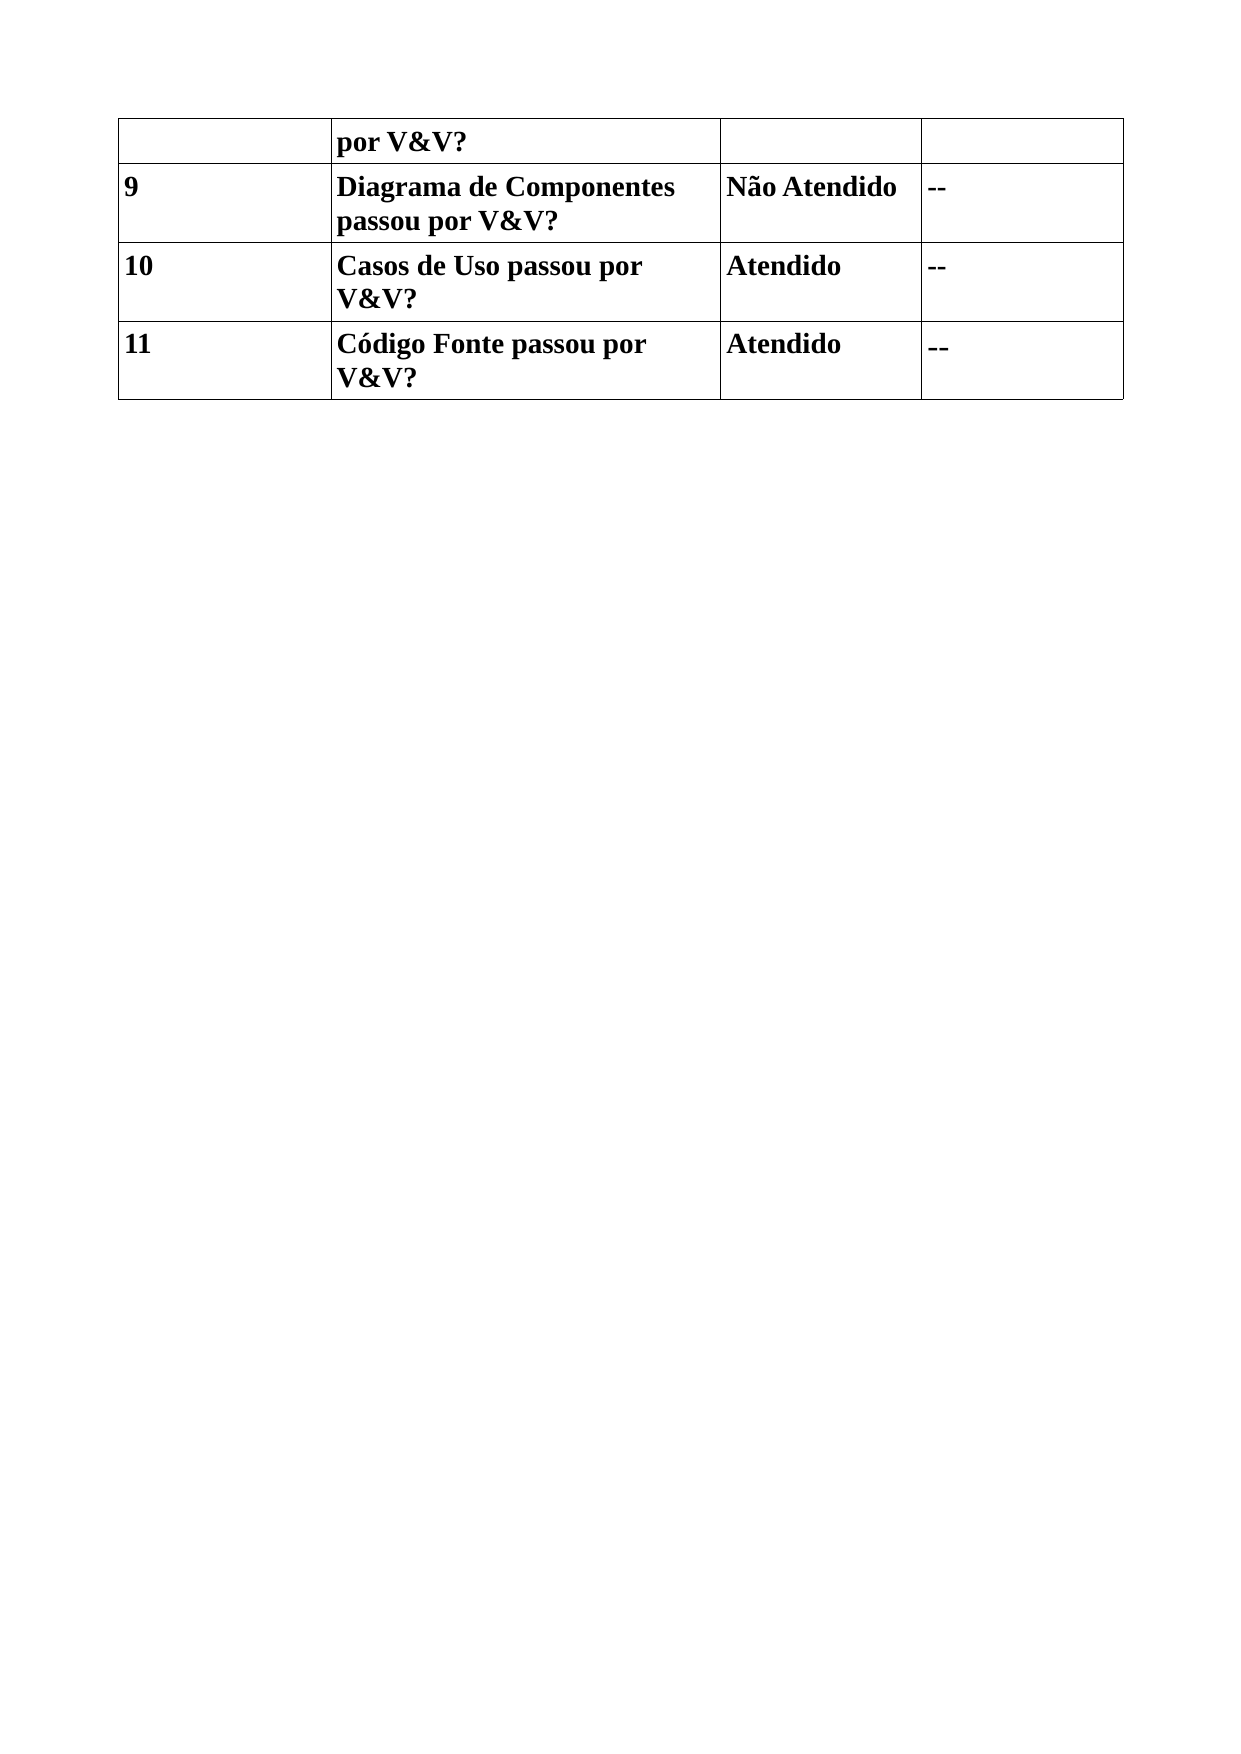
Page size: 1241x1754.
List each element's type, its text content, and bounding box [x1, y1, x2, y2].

table_cell [119, 119, 331, 163]
table_cell Não Atendido [721, 164, 921, 242]
table_cell Código Fonte passou por V&V? [332, 322, 720, 399]
table_cell 10 [119, 243, 331, 321]
table_cell Atendido [721, 243, 921, 321]
table_cell -- [922, 322, 1123, 399]
table_cell 9 [119, 164, 331, 242]
table_cell [721, 119, 921, 163]
table_cell Atendido [721, 322, 921, 399]
table_cell -- [922, 119, 1123, 163]
table_cell 11 [119, 322, 331, 399]
table_cell Diagrama de Componentes passou por V&V? [332, 164, 720, 242]
table_cell Casos de Uso passou por V&V? [332, 243, 720, 321]
table_cell por V&V? [332, 119, 720, 163]
table_cell -- [922, 164, 1123, 242]
table_cell -- [922, 243, 1123, 321]
